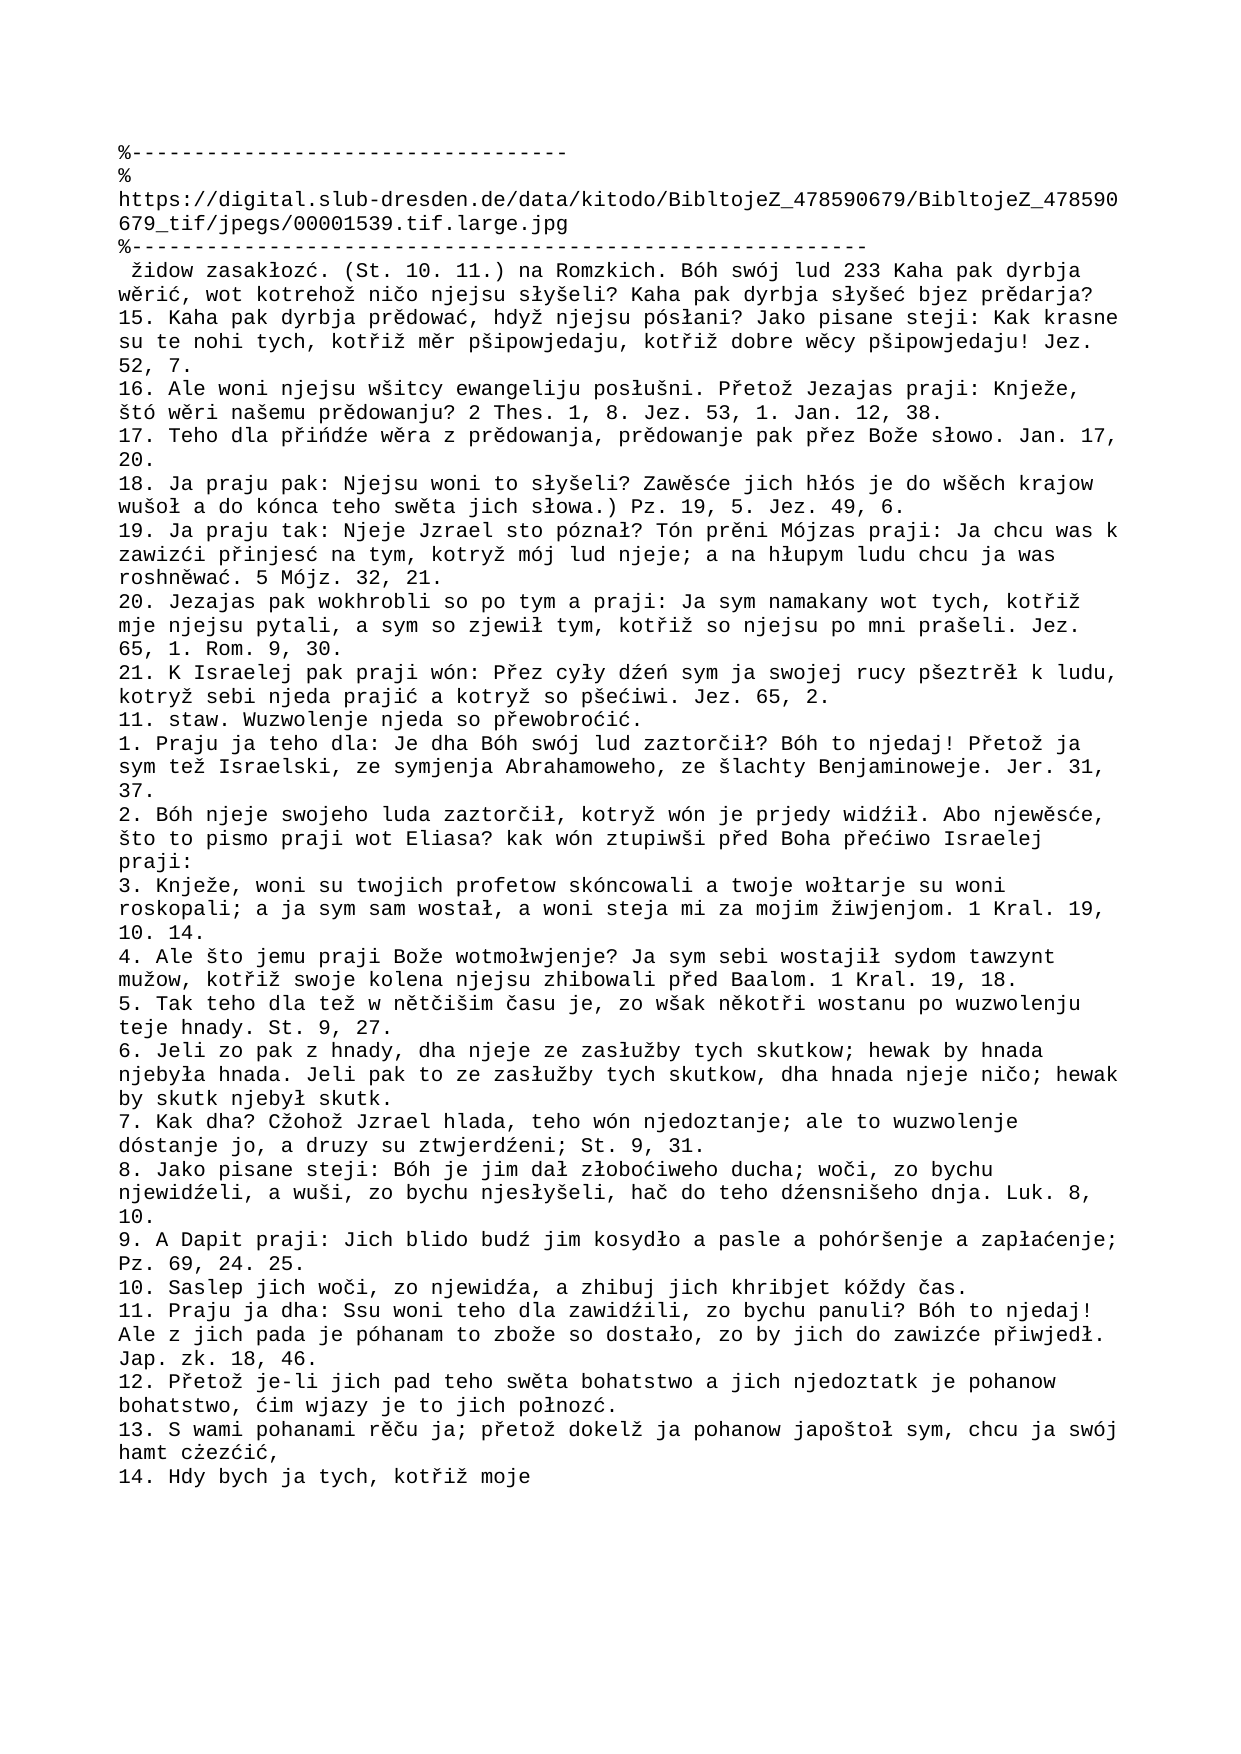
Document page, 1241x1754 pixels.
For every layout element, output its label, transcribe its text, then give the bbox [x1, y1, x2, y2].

text 13. S wami pohanami rěču ja; přetož dokelž ja pohanow japoštoł sym, chcu ja swój hamt cżezćić, [118, 1419, 1122, 1466]
text 3. Knježe, woni su twojich profetow skóncowali a twoje wołtarje su woni roskopali; a ja sym sam wostał, a woni steja mi za mojim žiwjenjom. 1 Kral. 19, 10. 14. [118, 875, 1122, 946]
text 10. Saslep jich woči, zo njewidźa, a zhibuj jich khribjet kóždy čas. [118, 1277, 1122, 1300]
text 9. A Dapit praji: Jich blido budź jim kosydło a pasle a pohóršenje a zapłaćenje; Pz. 69, 24. 25. [118, 1229, 1122, 1277]
text 4. Ale što jemu praji Bože wotmołwjenje? Ja sym sebi wostajił sydom tawzynt mužow, kotřiž swoje kolena njejsu zhibowali před Baalom. 1 Kral. 19, 18. [118, 946, 1122, 993]
text 11. staw. Wuzwolenje njeda so přewobroćić. [118, 709, 1122, 733]
text 14. Hdy bych ja tych, kotřiž moje [118, 1466, 1122, 1489]
text 1. Praju ja teho dla: Je dha Bóh swój lud zaztorčił? Bóh to njedaj! Přetož ja sym tež Israelski, ze symjenja Abrahamoweho, ze šlachty Benjaminoweje. Jer. 31, 37. [118, 733, 1122, 804]
text 7. Kak dha? Cžohož Jzrael hlada, teho wón njedoztanje; ale to wuzwolenje dóstanje jo, a druzy su ztwjerdźeni; St. 9, 31. [118, 1111, 1122, 1158]
text 11. Praju ja dha: Ssu woni teho dla zawidźili, zo bychu panuli? Bóh to njedaj! Ale z jich pada je póhanam to zbože so dostało, zo by jich do zawizće přiwjedł. Jap. zk. 18, 46. [118, 1300, 1122, 1371]
text %----------------------------------- [118, 142, 1122, 165]
text 19. Ja praju tak: Njeje Jzrael sto póznał? Tón prěni Mójzas praji: Ja chcu was k zawizći přinjesć na tym, kotryž mój lud njeje; a na hłupym ludu chcu ja was roshněwać. 5 Mójz. 32, 21. [118, 520, 1122, 591]
text 2. Bóh njeje swojeho luda zaztorčił, kotryž wón je prjedy widźił. Abo njewěsće, što to pismo praji wot Eliasa? kak wón ztupiwši před Boha přećiwo Israelej praji: [118, 804, 1122, 875]
text 16. Ale woni njejsu wšitcy ewangeliju posłušni. Přetož Jezajas praji: Knježe, štó wěri našemu prědowanju? 2 Thes. 1, 8. Jez. 53, 1. Jan. 12, 38. [118, 378, 1122, 426]
text 5. Tak teho dla tež w nětčišim času je, zo wšak někotři wostanu po wuzwolenju teje hnady. St. 9, 27. [118, 993, 1122, 1040]
text 21. K Israelej pak praji wón: Přez cyły dźeń sym ja swojej rucy pšeztrěł k ludu, kotryž sebi njeda prajić a kotryž so pšećiwi. Jez. 65, 2. [118, 662, 1122, 709]
text 18. Ja praju pak: Njejsu woni to słyšeli? Zawěsće jich hłós je do wšěch krajow wušoł a do kónca teho swěta jich słowa.) Pz. 19, 5. Jez. 49, 6. [118, 473, 1122, 520]
text % https://digital.slub-dresden.de/data/kitodo/BibltojeZ_478590679/BibltojeZ_478590679_tif/jpegs/00001539.tif.large.jpg [118, 165, 1122, 236]
text židow zasakłozć. (St. 10. 11.) na Romzkich. Bóh swój lud 233 Kaha pak dyrbja wěrić, wot kotrehož ničo njejsu słyšeli? Kaha pak dyrbja słyšeć bjez prědarja? [118, 260, 1122, 307]
text 15. Kaha pak dyrbja prědować, hdyž njejsu pósłani? Jako pisane steji: Kak krasne su te nohi tych, kotřiž měr pšipowjedaju, kotřiž dobre wěcy pšipowjedaju! Jez. 52, 7. [118, 307, 1122, 378]
text 17. Teho dla přińdźe wěra z prědowanja, prědowanje pak přez Bože słowo. Jan. 17, 20. [118, 426, 1122, 473]
text 8. Jako pisane steji: Bóh je jim dał złoboćiweho ducha; woči, zo bychu njewidźeli, a wuši, zo bychu njesłyšeli, hač do teho dźensnišeho dnja. Luk. 8, 10. [118, 1158, 1122, 1229]
text 6. Jeli zo pak z hnady, dha njeje ze zasłužby tych skutkow; hewak by hnada njebyła hnada. Jeli pak to ze zasłužby tych skutkow, dha hnada njeje ničo; hewak by skutk njebył skutk. [118, 1040, 1122, 1111]
text 12. Přetož je-li jich pad teho swěta bohatstwo a jich njedoztatk je pohanow bohatstwo, ćim wjazy je to jich połnozć. [118, 1371, 1122, 1419]
text 20. Jezajas pak wokhrobli so po tym a praji: Ja sym namakany wot tych, kotřiž mje njejsu pytali, a sym so zjewił tym, kotřiž so njejsu po mni prašeli. Jez. 65, 1. Rom. 9, 30. [118, 591, 1122, 662]
text %----------------------------------------------------------- [118, 236, 1122, 260]
